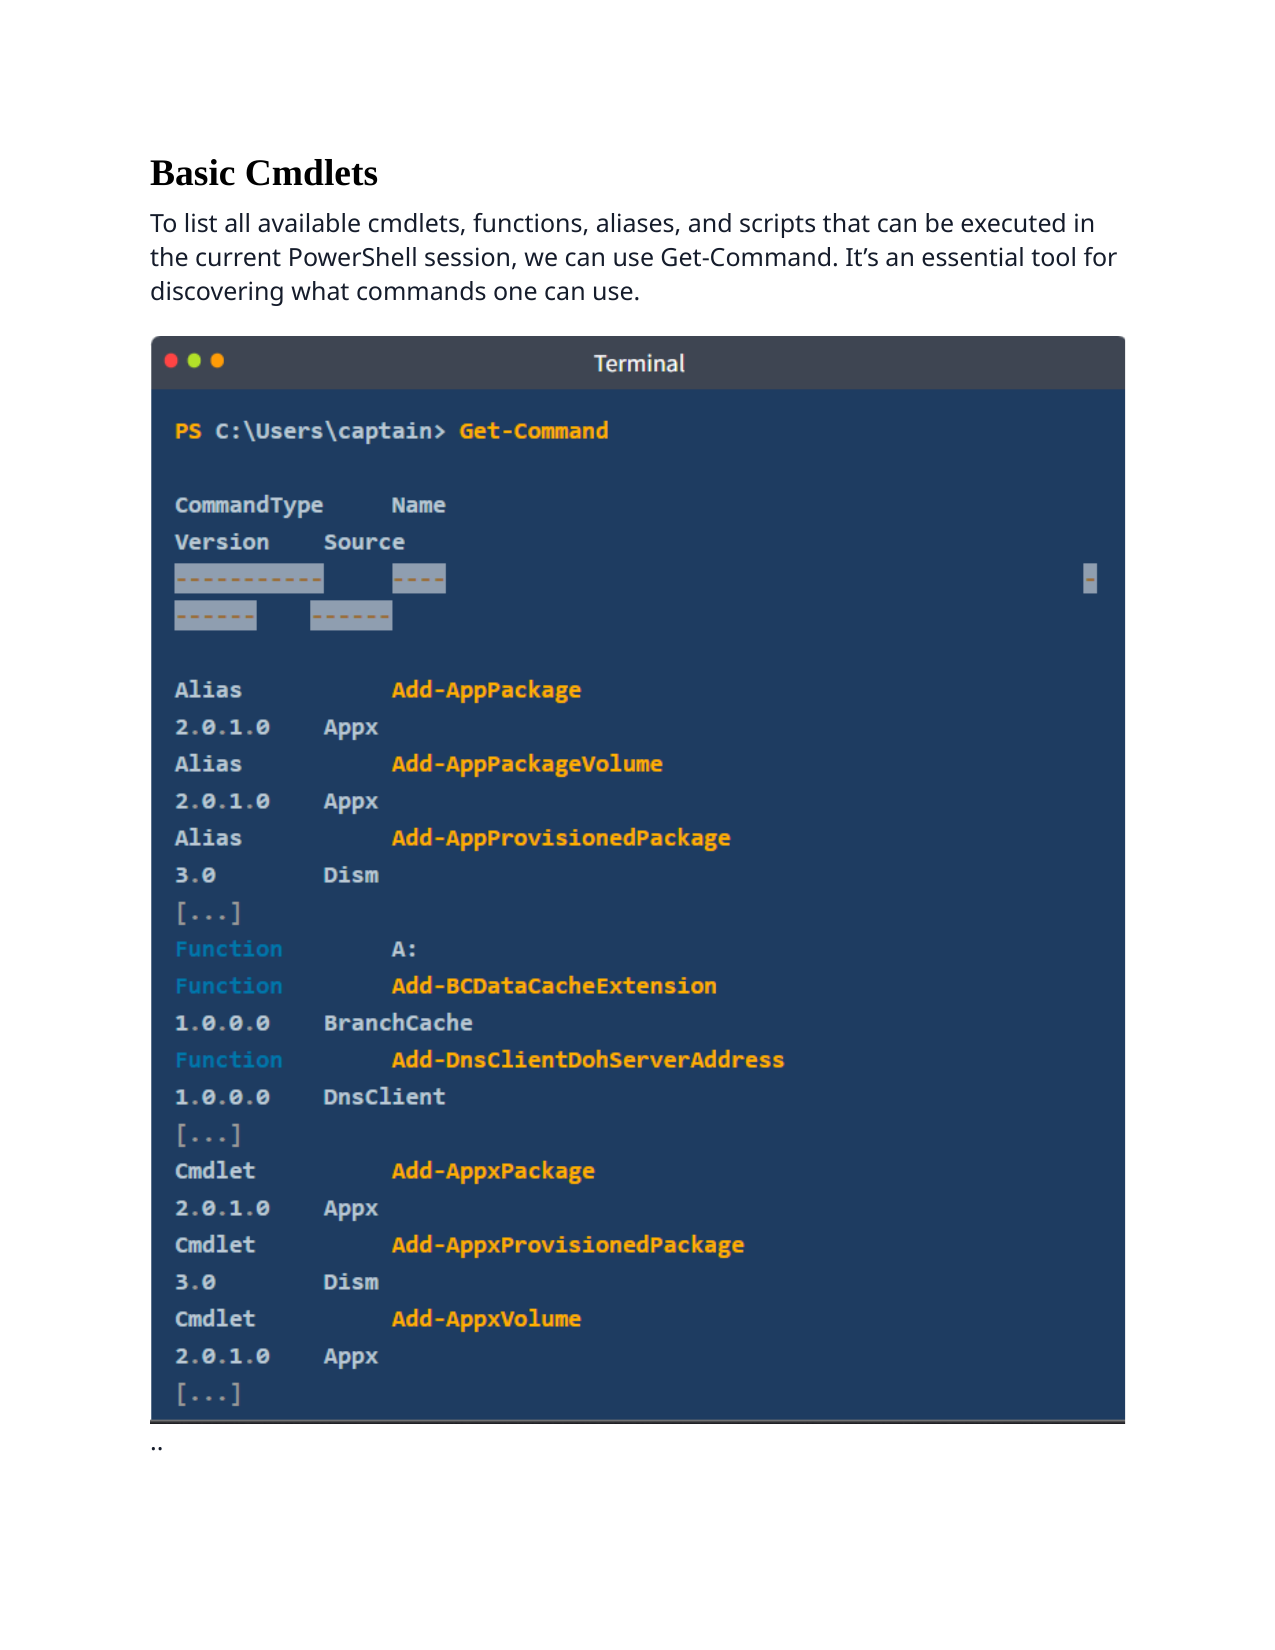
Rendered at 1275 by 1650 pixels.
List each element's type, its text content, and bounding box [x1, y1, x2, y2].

picture [150, 336, 1125, 1424]
text To list all available cmdlets, functions, aliases, and scripts that can be executed in the current PowerShell session, we can use Get-Command. It’s an essential tool for discovering what commands one can use. [150, 206, 1125, 308]
subtitle Basic Cmdlets [150, 150, 1125, 193]
text .. [150, 1424, 1125, 1458]
